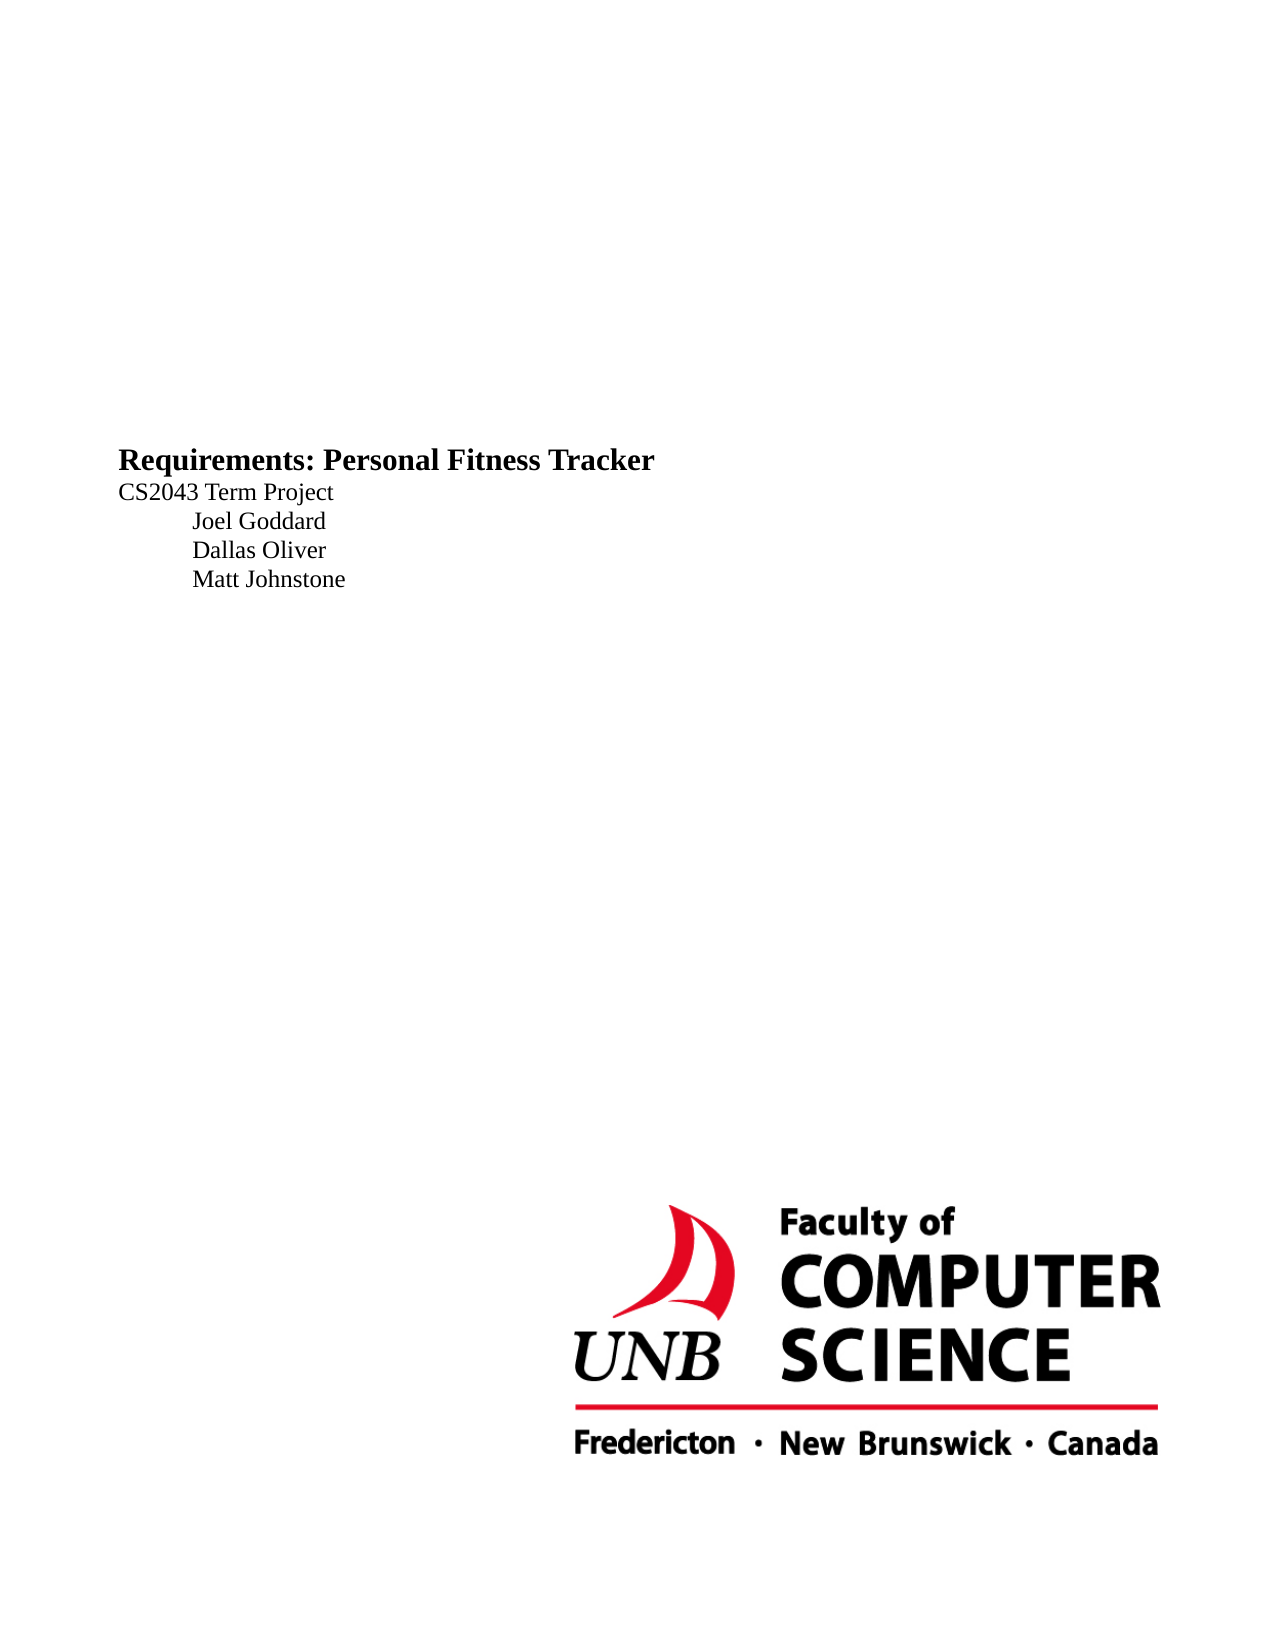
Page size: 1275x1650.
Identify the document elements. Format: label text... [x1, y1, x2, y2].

picture [574, 1205, 1161, 1456]
text Joel Goddard [118, 506, 1157, 535]
text CS2043 Term Project [118, 477, 1157, 506]
text Requirements: Personal Fitness Tracker [118, 442, 1157, 477]
text Matt Johnstone [118, 564, 1157, 592]
text Dallas Oliver [118, 535, 1157, 564]
